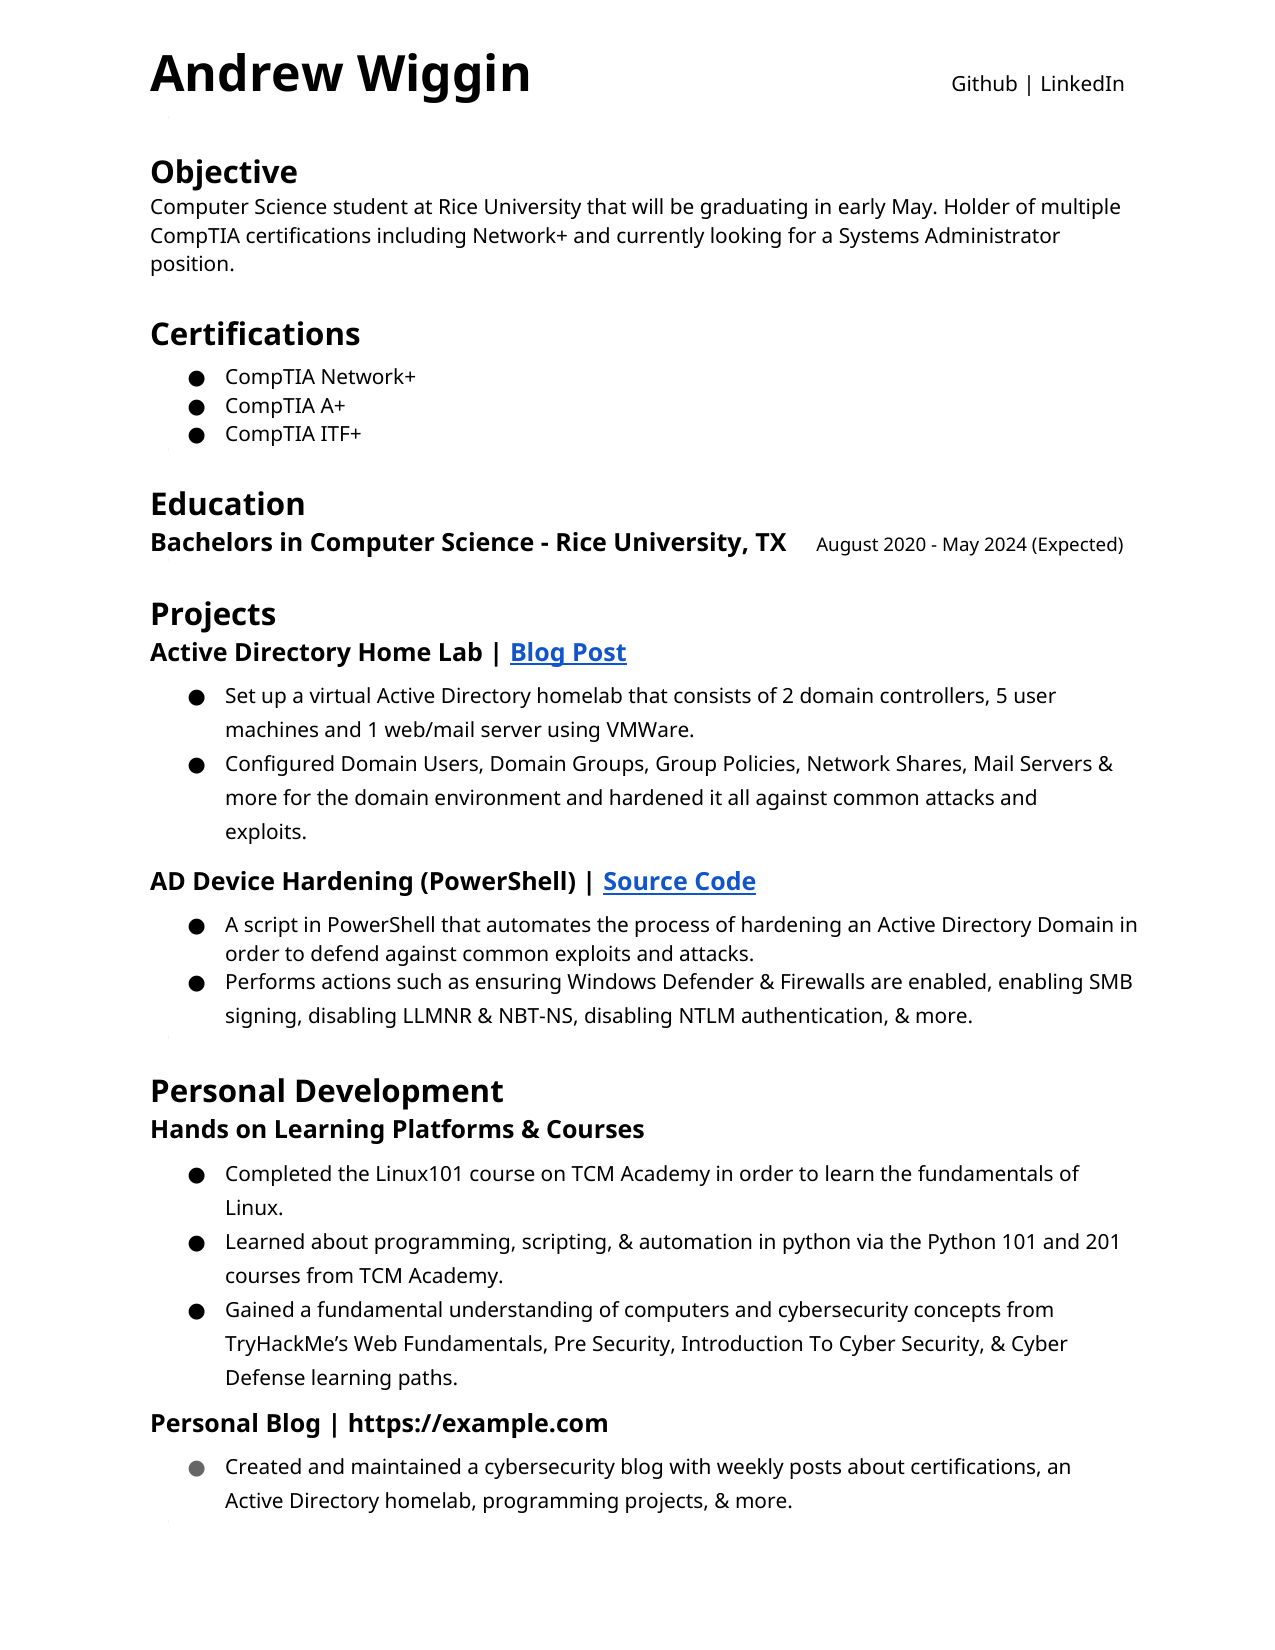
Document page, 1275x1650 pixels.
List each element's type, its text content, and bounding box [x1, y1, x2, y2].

subtitle A script in PowerShell that automates the process of hardening an Active Directory Domain in order to defend against common exploits and attacks. [187, 911, 1162, 967]
list Set up a virtual Active Directory homelab that consists of 2 domain controllers, 5 user machines and 1 web/mail server using VMWare. [187, 681, 1125, 744]
subtitle Personal Blog | https://example.com [150, 1405, 1125, 1439]
list Performs actions such as ensuring Windows Defender & Firewalls are enabled, enabling SMB signing, disabling LLMNR & NBT-NS, disabling NTLM authentication, & more. [150, 967, 1125, 1030]
subtitle AD Device Hardening (PowerShell) | Source Code [150, 864, 1162, 898]
subtitle Personal Development [150, 1069, 1125, 1112]
list Learned about programming, scripting, & automation in python via the Python 101 and 201 courses from TCM Academy. [187, 1227, 1125, 1289]
list Created and maintained a cybersecurity blog with weekly posts about certifications, an Active Directory homelab, programming projects, & more. [187, 1452, 1125, 1514]
list Completed the Linux101 course on TCM Academy in order to learn the fundamentals of Linux. [187, 1159, 1125, 1221]
subtitle Hands on Learning Platforms & Courses [150, 1112, 1125, 1146]
subtitle CompTIA Network+ [187, 362, 1125, 391]
text Computer Science student at Rice University that will be graduating in early May. Holder of multiple CompTIA certifications including Network+ and currently looking for a Systems Administrator position. [150, 192, 1124, 278]
list Gained a fundamental understanding of computers and cybersecurity concepts from TryHackMe’s Web Fundamentals, Pre Security, Introduction To Cyber Security, & Cyber Defense learning paths. [187, 1295, 1125, 1391]
subtitle CompTIA ITF+ [187, 419, 1125, 448]
subtitle CompTIA A+ [187, 391, 1125, 419]
subtitle Bachelors in Computer Science - Rice University, TX August 2020 - May 2024 (Expected) [150, 524, 1125, 558]
subtitle Active Directory Home Lab | Blog Post [150, 635, 1125, 669]
subtitle Certifications [150, 311, 1125, 354]
subtitle Projects [150, 592, 1125, 635]
list Configured Domain Users, Domain Groups, Group Policies, Network Shares, Mail Servers & more for the domain environment and hardened it all against common attacks and exploits. [187, 749, 1125, 846]
subtitle Education [150, 482, 1125, 524]
subtitle Objective [150, 150, 1125, 192]
